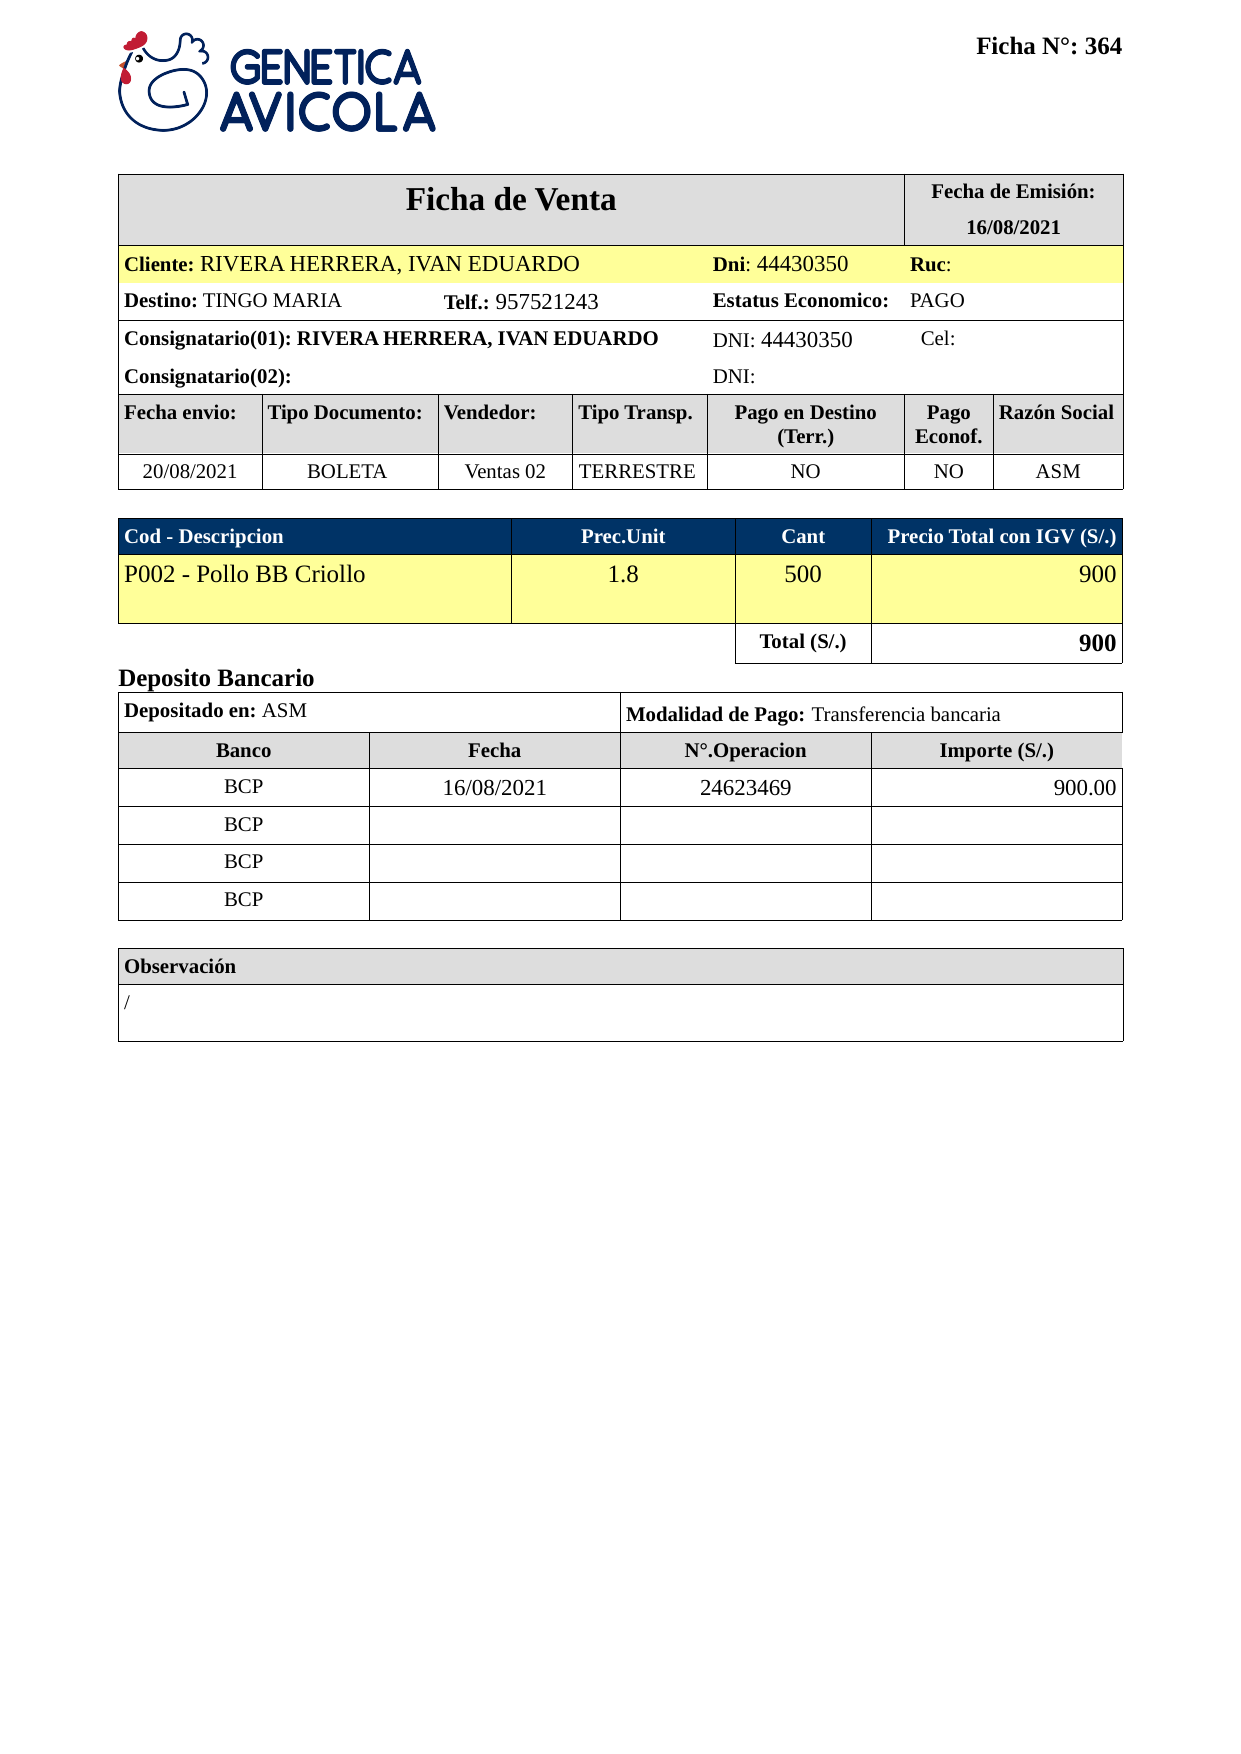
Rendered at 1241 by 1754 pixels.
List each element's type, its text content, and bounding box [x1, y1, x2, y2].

table_cell [872, 845, 1122, 882]
table_cell NO [905, 455, 993, 489]
table_header Cod - Descripcion [119, 519, 511, 554]
table_header Prec.Unit [512, 519, 735, 554]
table_cell 1.8 [512, 555, 735, 623]
table_cell [370, 845, 620, 882]
table_cell [872, 883, 1122, 919]
table_cell Vendedor: [439, 395, 572, 453]
table_cell BCP [119, 807, 369, 844]
table_cell Ventas 02 [439, 455, 572, 489]
table_cell BCP [119, 883, 369, 919]
table_cell [621, 883, 871, 919]
table_cell Total (S/.) [736, 624, 871, 663]
table_cell Fecha [370, 733, 620, 768]
table_header Fecha de Emisión: [905, 175, 1123, 209]
table_cell Fecha envio: [119, 395, 262, 453]
table_cell Importe (S/.) [872, 733, 1122, 768]
table_cell DNI: 44430350 [707, 321, 915, 358]
table_header Depositado en: ASM [119, 693, 620, 732]
table_cell 24623469 [621, 769, 871, 806]
table_cell ASM [994, 455, 1123, 489]
table_cell Dni: 44430350 [707, 246, 904, 283]
table_cell N°.Operacion [621, 733, 871, 768]
table_cell [370, 807, 620, 844]
table_cell 16/08/2021 [370, 769, 620, 806]
table_cell Pago Econof. [905, 395, 993, 453]
table_cell Pago en Destino (Terr.) [708, 395, 904, 453]
table_cell 900 [872, 624, 1122, 663]
table_cell 20/08/2021 [119, 455, 262, 489]
table_header Precio Total con IGV (S/.) [872, 519, 1122, 554]
table_cell BCP [119, 769, 369, 806]
table_cell Ruc: [904, 246, 1123, 283]
table_cell 500 [736, 555, 871, 623]
table_cell [872, 807, 1122, 844]
table_cell Banco [119, 733, 369, 768]
table_cell [621, 845, 871, 882]
table_cell Razón Social [994, 395, 1123, 453]
table_cell / [119, 985, 1123, 1041]
table_cell TERRESTRE [573, 455, 707, 489]
table_cell Consignatario(01): RIVERA HERRERA, IVAN EDUARDO [119, 321, 707, 358]
table_cell [370, 883, 620, 919]
table_cell BOLETA [263, 455, 438, 489]
table_cell BCP [119, 845, 369, 882]
table_cell [511, 624, 735, 663]
table_cell Cel: [915, 321, 1123, 358]
table_cell Cliente: RIVERA HERRERA, IVAN EDUARDO [119, 246, 707, 283]
picture [118, 31, 436, 132]
table_cell 16/08/2021 [905, 209, 1123, 245]
table_cell PAGO [904, 283, 1123, 320]
table_cell Estatus Economico: [707, 283, 904, 320]
table_cell 900 [872, 555, 1122, 623]
table_cell [621, 807, 871, 844]
table_cell Consignatario(02): [119, 358, 707, 394]
table_cell P002 - Pollo BB Criollo [119, 555, 511, 623]
table_header Cant [736, 519, 871, 554]
table_cell Destino: TINGO MARIA [119, 283, 438, 320]
table_cell Tipo Transp. [573, 395, 707, 453]
table_header Modalidad de Pago: Transferencia bancaria [621, 693, 1122, 732]
table_cell Tipo Documento: [263, 395, 438, 453]
table_header Ficha de Venta [119, 175, 904, 245]
table_cell [118, 624, 511, 663]
table_cell NO [708, 455, 904, 489]
table_cell Telf.: 957521243 [438, 283, 707, 320]
table_header Observación [119, 949, 1123, 984]
text Deposito Bancario [118, 663, 1122, 692]
table_cell DNI: [707, 358, 1123, 394]
table_cell 900.00 [872, 769, 1122, 806]
